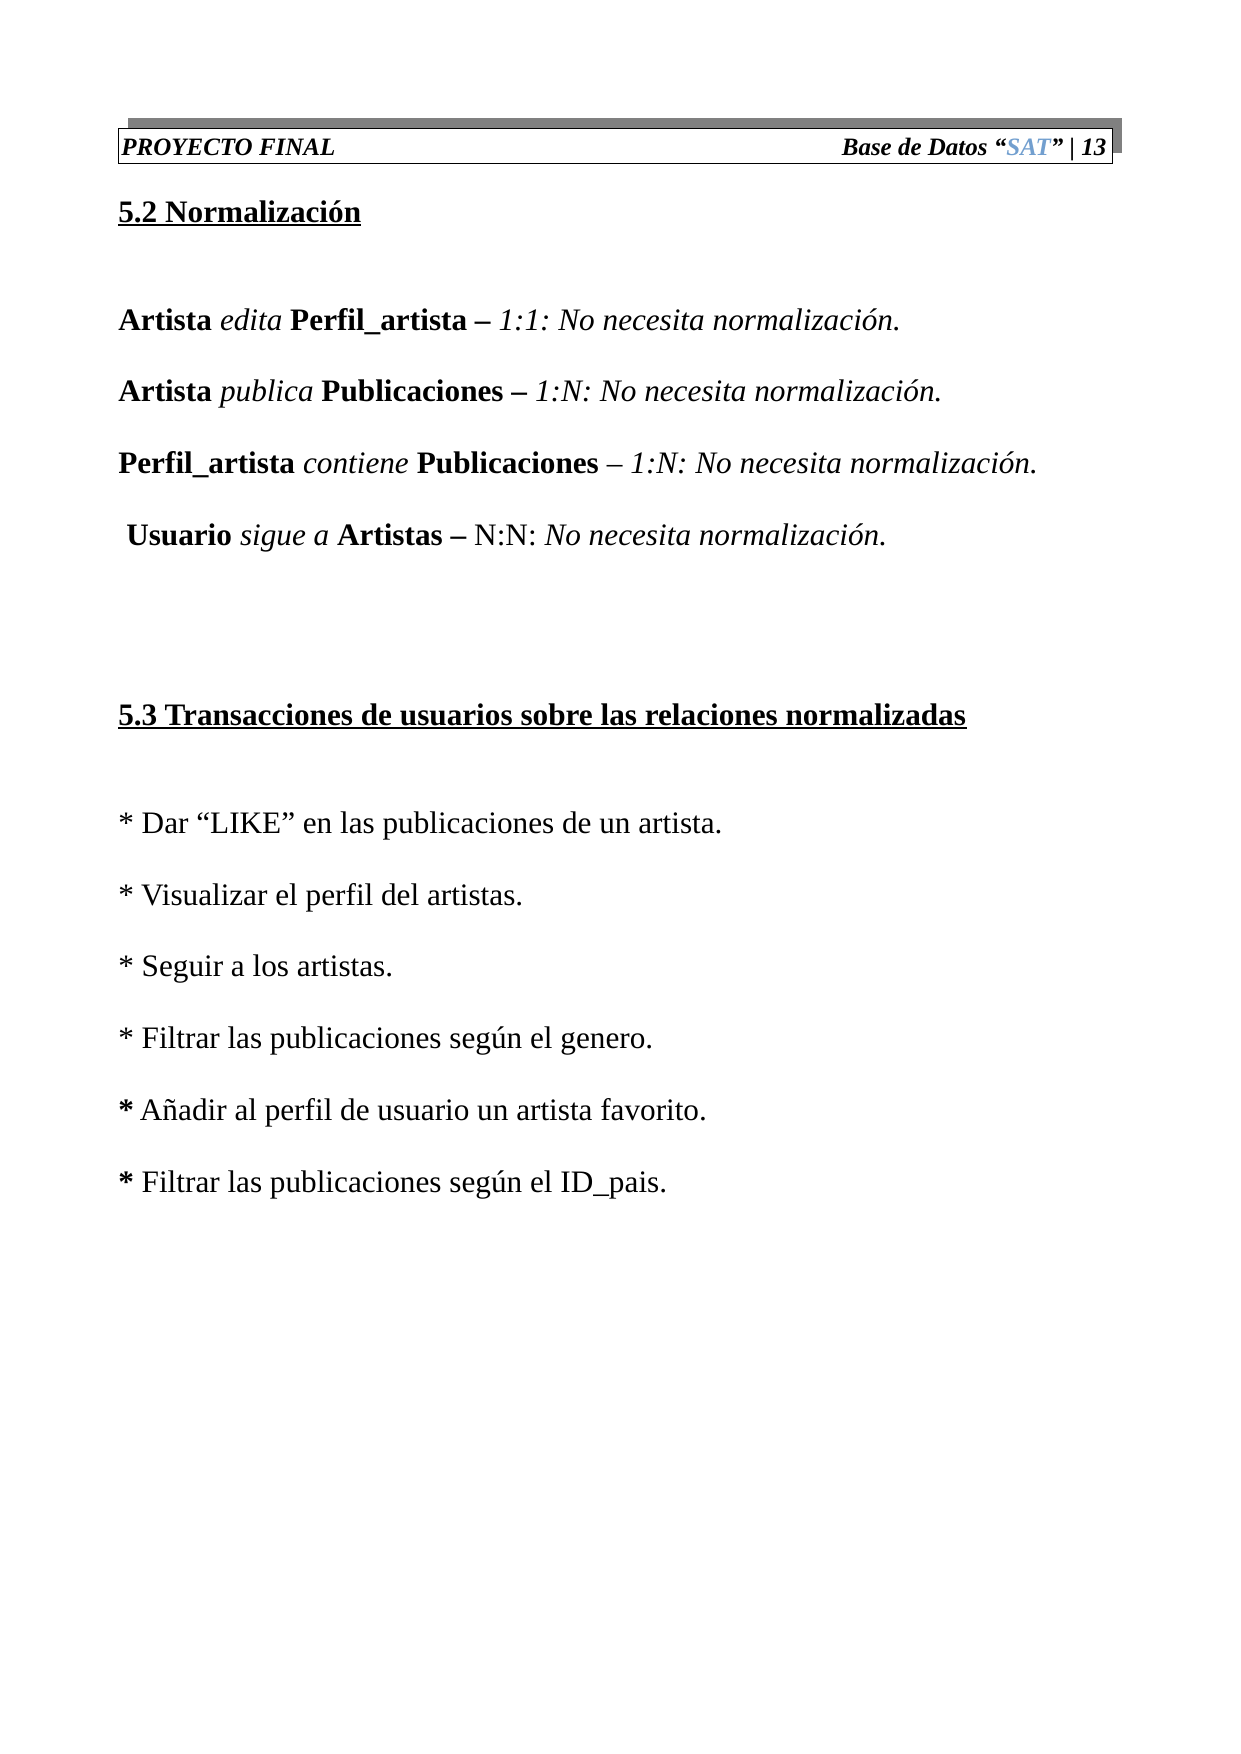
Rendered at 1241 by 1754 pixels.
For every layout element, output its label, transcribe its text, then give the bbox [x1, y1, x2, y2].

text Artista publica Publicaciones – 1:N: No necesita normalización. [118, 373, 1122, 409]
text * Seguir a los artistas. [118, 948, 1122, 984]
text * Añadir al perfil de usuario un artista favorito. * Filtrar las publicaciones según el ID_pais. [118, 1091, 1122, 1199]
text * Filtrar las publicaciones según el genero. [118, 1019, 1122, 1056]
text Usuario sigue a Artistas – N:N: No necesita normalización. [118, 481, 1122, 552]
text * Dar “LIKE” en las publicaciones de un artista. * Visualizar el perfil del artistas. [118, 768, 1122, 912]
text 5.2 Normalización [118, 193, 1122, 229]
text Perfil_artista contiene Publicaciones – 1:N: No necesita normalización. [118, 409, 1122, 481]
text 5.3 Transacciones de usuarios sobre las relaciones normalizadas [118, 696, 1122, 732]
text Artista edita Perfil_artista – 1:1: No necesita normalización. [118, 301, 1122, 337]
